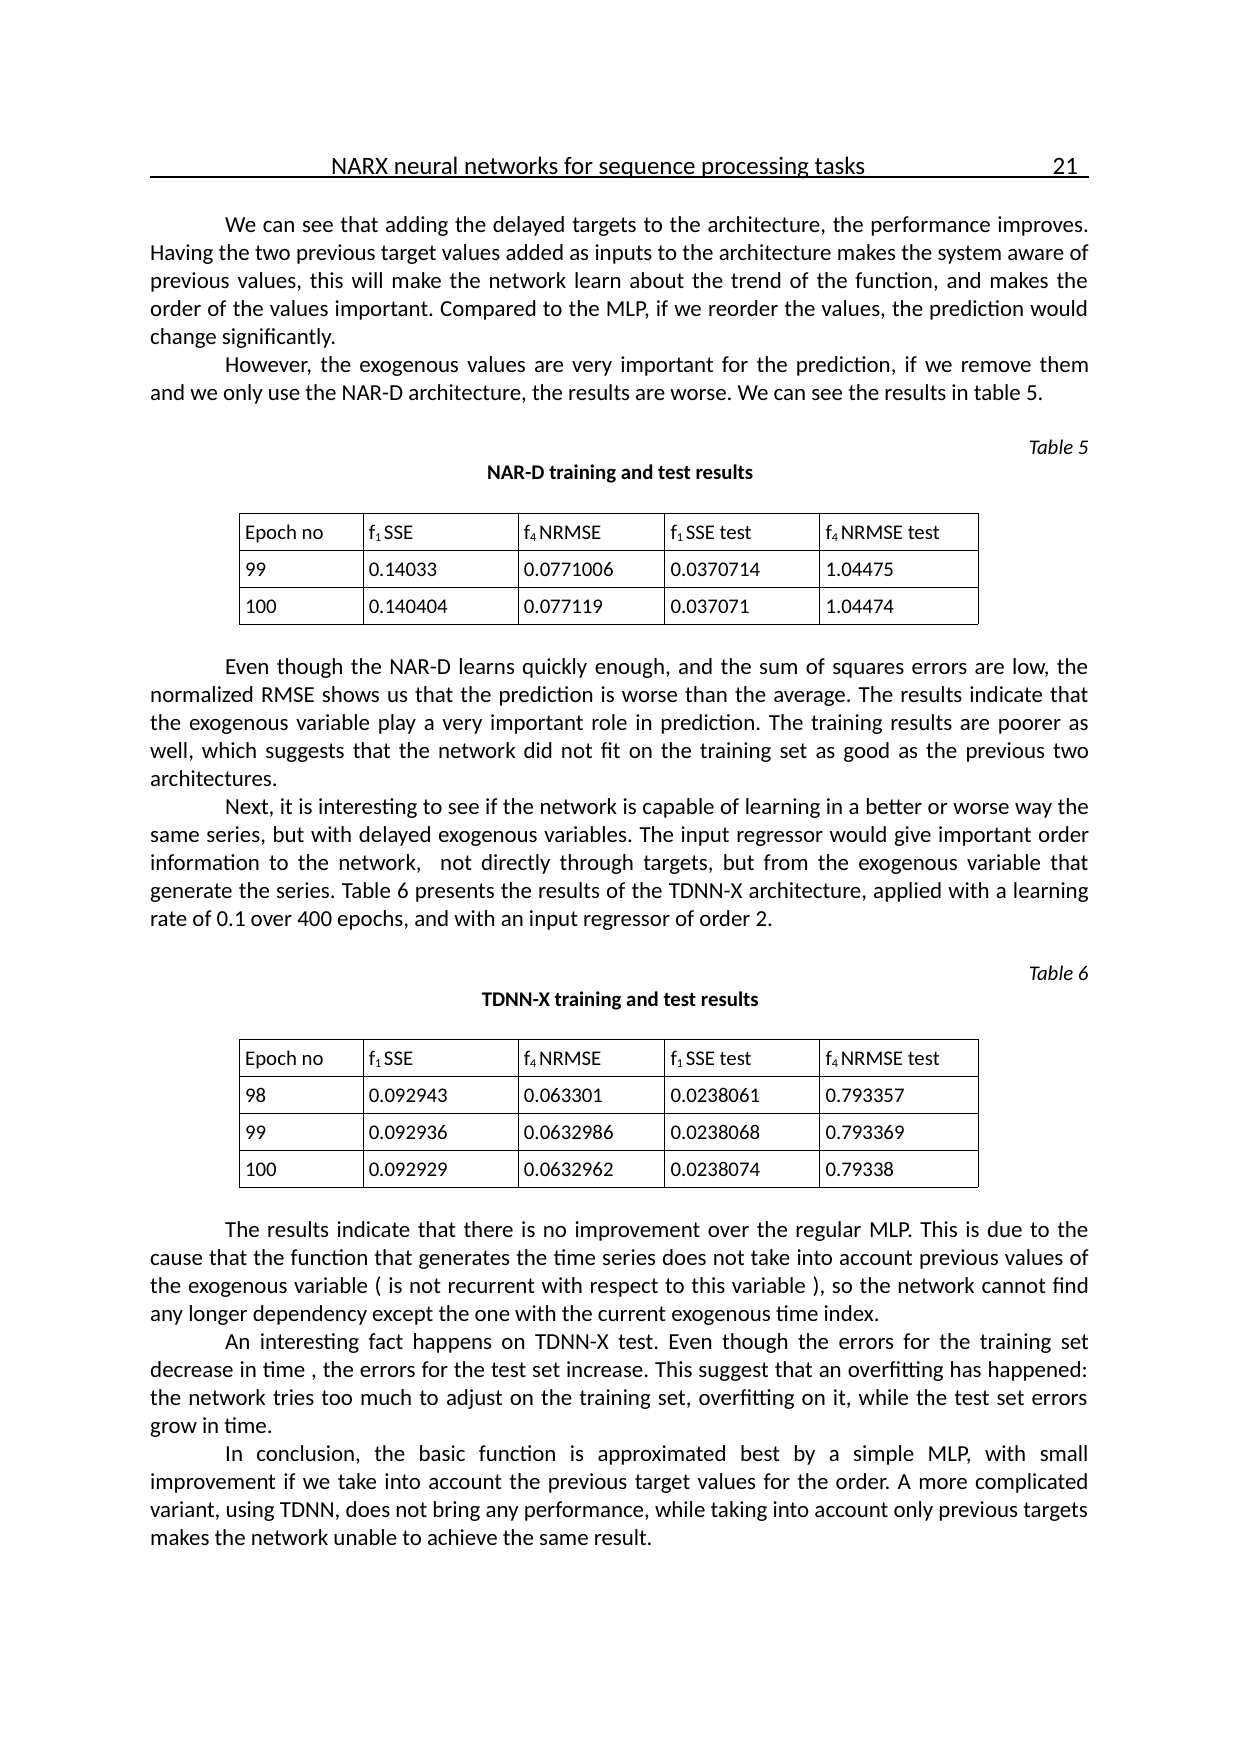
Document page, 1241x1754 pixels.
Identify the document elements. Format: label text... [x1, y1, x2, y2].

table_cell 0.14033 [364, 551, 518, 587]
table_cell 1.04474 [820, 588, 978, 624]
table_cell 0.037071 [665, 588, 819, 624]
table_cell 0.0771006 [519, 551, 664, 587]
table_cell 0.0238061 [665, 1077, 819, 1113]
table_header f1 SSE test [665, 1040, 819, 1076]
text Table 5 [150, 434, 1090, 459]
text Table 6 [150, 960, 1090, 986]
table_header Epoch no [240, 1040, 363, 1076]
text NAR-D training and test results [150, 459, 1090, 485]
text An interesting fact happens on TDNN-X test. Even though the errors for the training set decrease in time , the errors for the test set increase. This suggest that an overfitting has happened: the network tries too much to adjust on the training set, overfitting on it, while the test set errors grow in time. [150, 1327, 1090, 1439]
table_cell 0.140404 [364, 588, 518, 624]
table_header f4 NRMSE test [820, 1040, 978, 1076]
table_header f1 SSE [364, 514, 518, 550]
table_cell 99 [240, 551, 363, 587]
table_cell 1.04475 [820, 551, 978, 587]
text Even though the NAR-D learns quickly enough, and the sum of squares errors are low, the normalized RMSE shows us that the prediction is worse than the average. The results indicate that the exogenous variable play a very important role in prediction. The training results are poorer as well, which suggests that the network did not fit on the training set as good as the previous two architectures. [150, 652, 1090, 792]
table_cell 0.0238074 [665, 1151, 819, 1187]
table_cell 100 [240, 588, 363, 624]
table_cell 0.077119 [519, 588, 664, 624]
table_cell 0.79338 [820, 1151, 978, 1187]
table_cell 98 [240, 1077, 363, 1113]
table_cell 0.092936 [364, 1114, 518, 1150]
table_cell 0.063301 [519, 1077, 664, 1113]
text Next, it is interesting to see if the network is capable of learning in a better or worse way the same series, but with delayed exogenous variables. The input regressor would give important order information to the network, not directly through targets, but from the exogenous variable that generate the series. Table 6 presents the results of the TDNN-X architecture, applied with a learning rate of 0.1 over 400 epochs, and with an input regressor of order 2. [150, 792, 1090, 932]
table_header f4 NRMSE [519, 1040, 664, 1076]
text The results indicate that there is no improvement over the regular MLP. This is due to the cause that the function that generates the time series does not take into account previous values of the exogenous variable ( is not recurrent with respect to this variable ), so the network cannot find any longer dependency except the one with the current exogenous time index. [150, 1215, 1090, 1327]
table_cell 0.0632962 [519, 1151, 664, 1187]
table_cell 0.793369 [820, 1114, 978, 1150]
table_cell 0.092943 [364, 1077, 518, 1113]
text However, the exogenous values are very important for the prediction, if we remove them and we only use the NAR-D architecture, the results are worse. We can see the results in table 5. [150, 350, 1090, 406]
table_cell 0.793357 [820, 1077, 978, 1113]
table_header f1 SSE test [665, 514, 819, 550]
table_cell 99 [240, 1114, 363, 1150]
table_header f1 SSE [364, 1040, 518, 1076]
table_cell 0.0370714 [665, 551, 819, 587]
table_header Epoch no [240, 514, 363, 550]
text TDNN-X training and test results [150, 986, 1090, 1011]
table_cell 0.0238068 [665, 1114, 819, 1150]
table_cell 100 [240, 1151, 363, 1187]
text In conclusion, the basic function is approximated best by a simple MLP, with small improvement if we take into account the previous target values for the order. A more complicated variant, using TDNN, does not bring any performance, while taking into account only previous targets makes the network unable to achieve the same result. [150, 1439, 1090, 1551]
table_cell 0.092929 [364, 1151, 518, 1187]
table_header f4 NRMSE [519, 514, 664, 550]
table_cell 0.0632986 [519, 1114, 664, 1150]
text We can see that adding the delayed targets to the architecture, the performance improves. Having the two previous target values added as inputs to the architecture makes the system aware of previous values, this will make the network learn about the trend of the function, and makes the order of the values important. Compared to the MLP, if we reorder the values, the prediction would change significantly. [150, 210, 1090, 350]
table_header f4 NRMSE test [820, 514, 978, 550]
